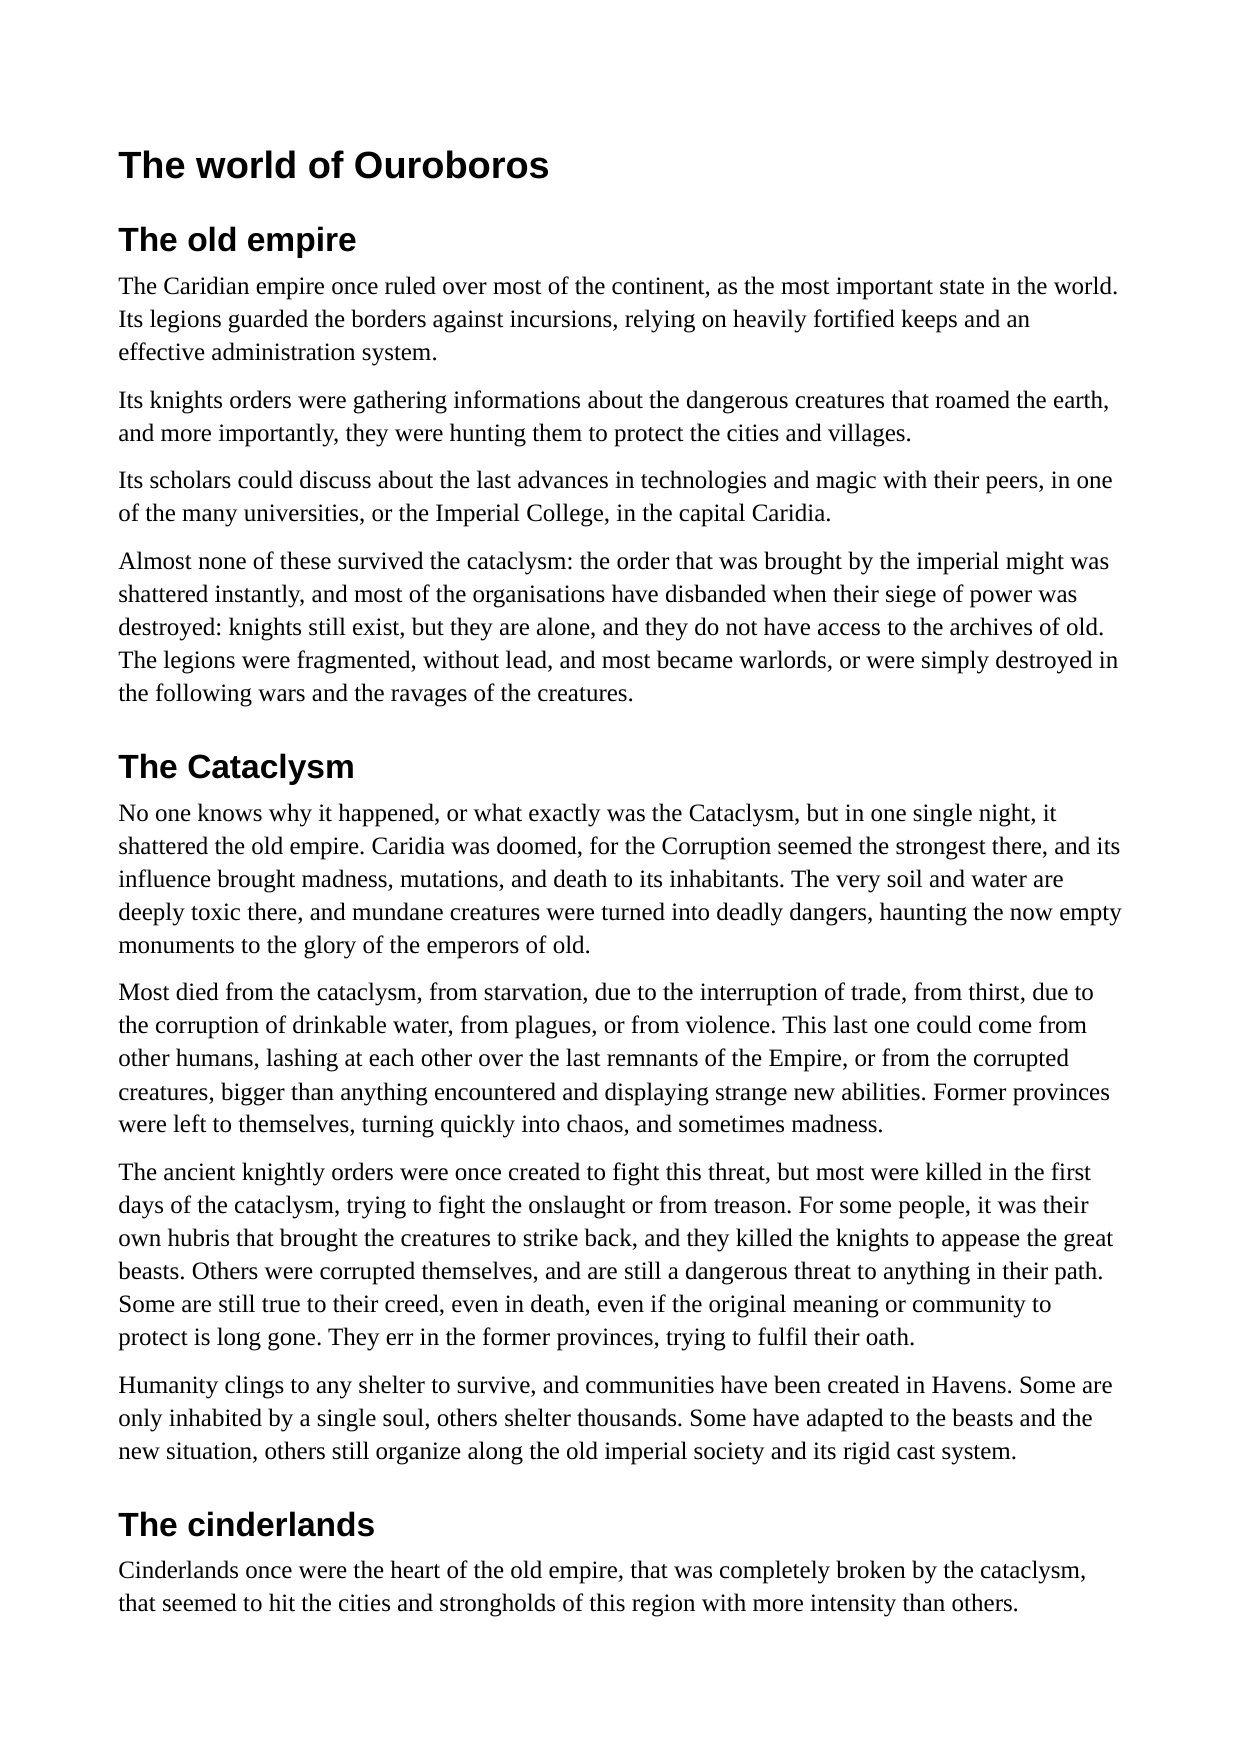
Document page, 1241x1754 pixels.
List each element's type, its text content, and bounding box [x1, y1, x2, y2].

text No one knows why it happened, or what exactly was the Cataclysm, but in one single night, it shattered the old empire. Caridia was doomed, for the Corruption seemed the strongest there, and its influence brought madness, mutations, and death to its inhabitants. The very soil and water are deeply toxic there, and mundane creatures were turned into deadly dangers, haunting the now empty monuments to the glory of the emperors of old. [118, 798, 1122, 959]
text The ancient knightly orders were once created to fight this threat, but most were killed in the first days of the cataclysm, trying to fight the onslaught or from treason. For some people, it was their own hubris that brought the creatures to strike back, and they killed the knights to appease the great beasts. Others were corrupted themselves, and are still a dangerous threat to anything in their path. Some are still true to their creed, even in death, even if the original meaning or community to protect is long gone. They err in the former provinces, trying to fulfil their oath. [118, 1157, 1122, 1351]
subtitle The old empire [118, 220, 1122, 259]
subtitle The world of Ouroboros [118, 143, 1122, 187]
text Humanity clings to any shelter to survive, and communities have been created in Havens. Some are only inhabited by a single soul, others shelter thousands. Some have adapted to the beasts and the new situation, others still organize along the old imperial society and its rigid cast system. [118, 1370, 1122, 1465]
text Almost none of these survived the cataclysm: the order that was brought by the imperial might was shattered instantly, and most of the organisations have disbanded when their siege of power was destroyed: knights still exist, but they are alone, and they do not have access to the archives of old. The legions were fragmented, without lead, and most became warlords, or were simply destroyed in the following wars and the ravages of the creatures. [118, 546, 1122, 707]
text Its knights orders were gathering informations about the dangerous creatures that roamed the earth, and more importantly, they were hunting them to protect the cities and villages. [118, 385, 1122, 447]
subtitle The cinderlands [118, 1504, 1122, 1543]
subtitle The Cataclysm [118, 747, 1122, 785]
text Cinderlands once were the heart of the old empire, that was completely broken by the cataclysm, that seemed to hit the cities and strongholds of this region with more intensity than others. [118, 1556, 1122, 1617]
text Most died from the cataclysm, from starvation, due to the interruption of trade, from thirst, due to the corruption of drinkable water, from plagues, or from violence. This last one could come from other humans, lashing at each other over the last remnants of the Empire, or from the corrupted creatures, bigger than anything encountered and displaying strange new abilities. Former provinces were left to themselves, turning quickly into chaos, and sometimes madness. [118, 977, 1122, 1138]
text The Caridian empire once ruled over most of the continent, as the most important state in the world. Its legions guarded the borders against incursions, relying on heavily fortified keeps and an effective administration system. [118, 271, 1122, 366]
text Its scholars could discuss about the last advances in technologies and magic with their peers, in one of the many universities, or the Imperial College, in the capital Caridia. [118, 466, 1122, 527]
